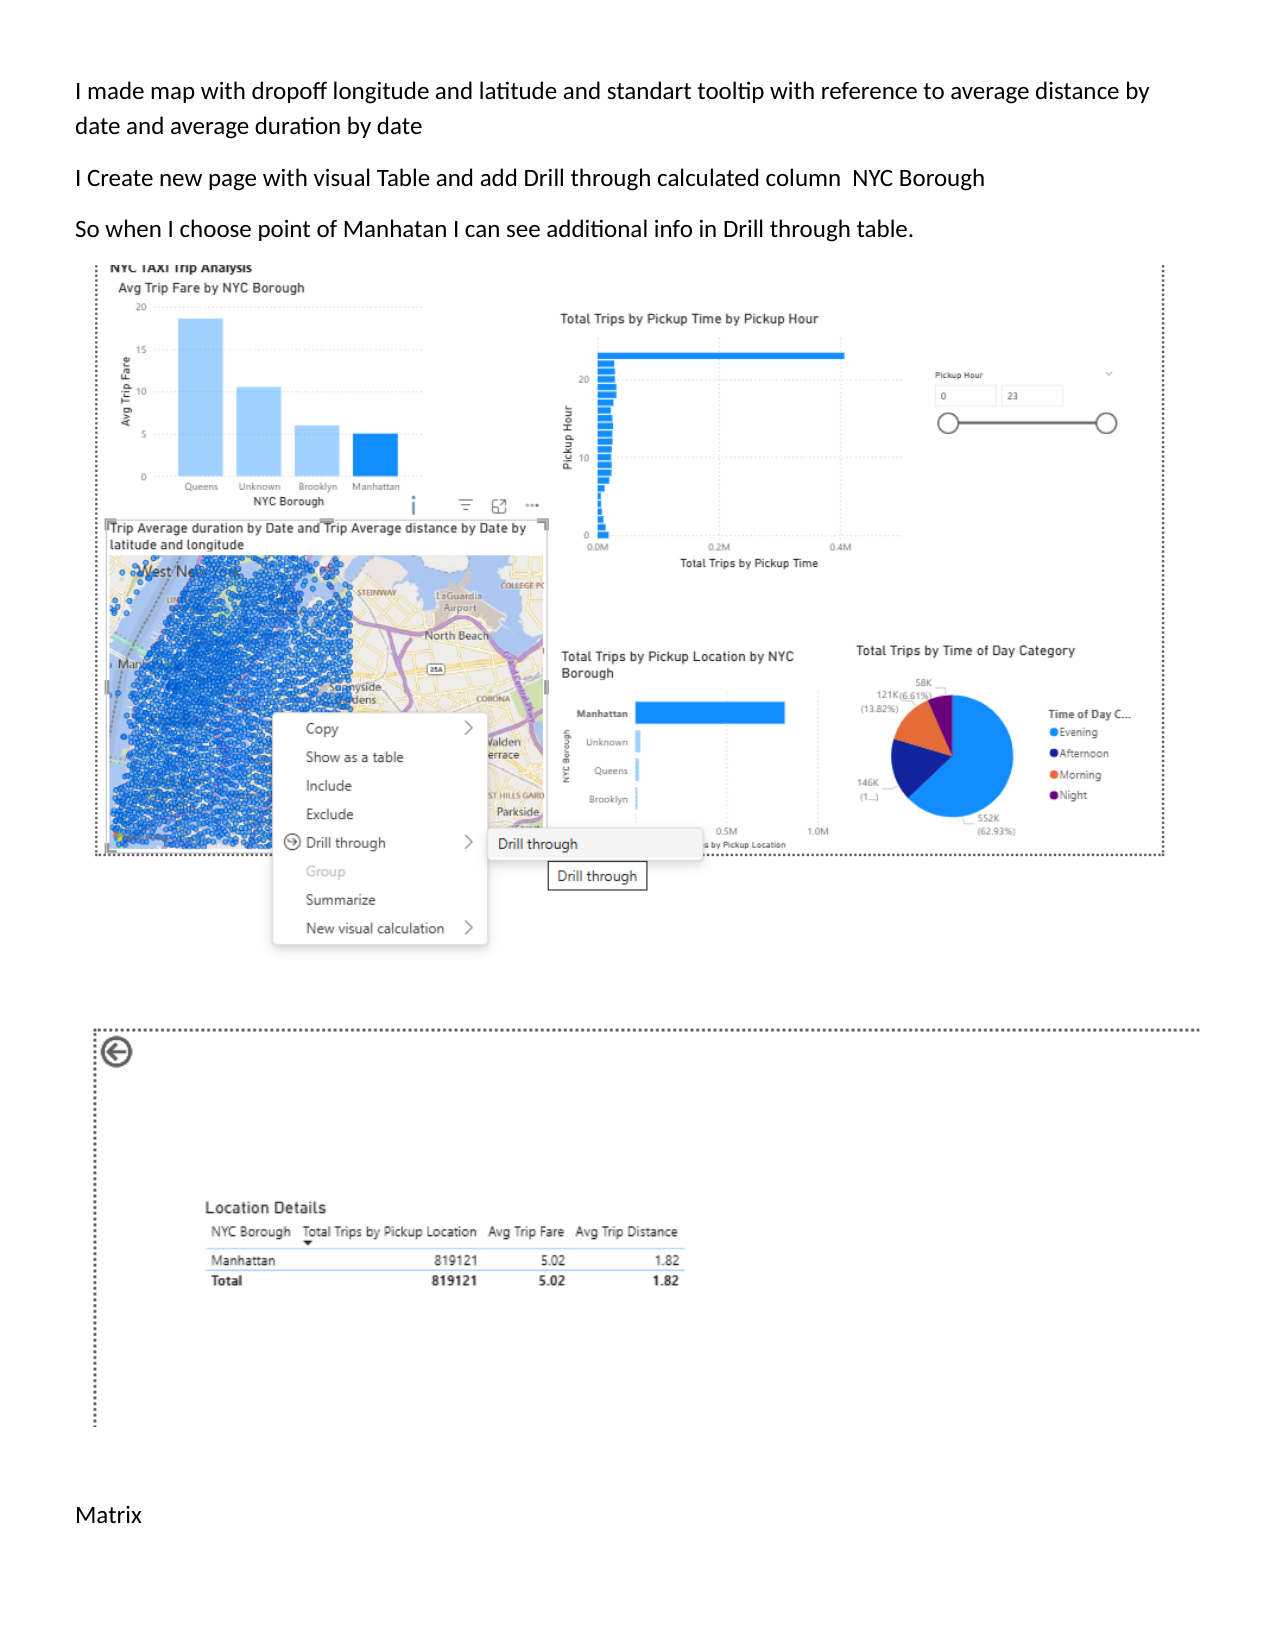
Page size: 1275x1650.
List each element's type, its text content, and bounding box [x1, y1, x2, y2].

text I Create new page with visual Table and add Drill through calculated column NYC Borough [75, 162, 1200, 192]
text So when I choose point of Manhatan I can see additional info in Drill through table. [75, 213, 1200, 244]
text Matrix [75, 1499, 1200, 1529]
text I made map with dropoff longitude and latitude and standart tooltip with reference to average distance by date and average duration by date [75, 75, 1200, 141]
